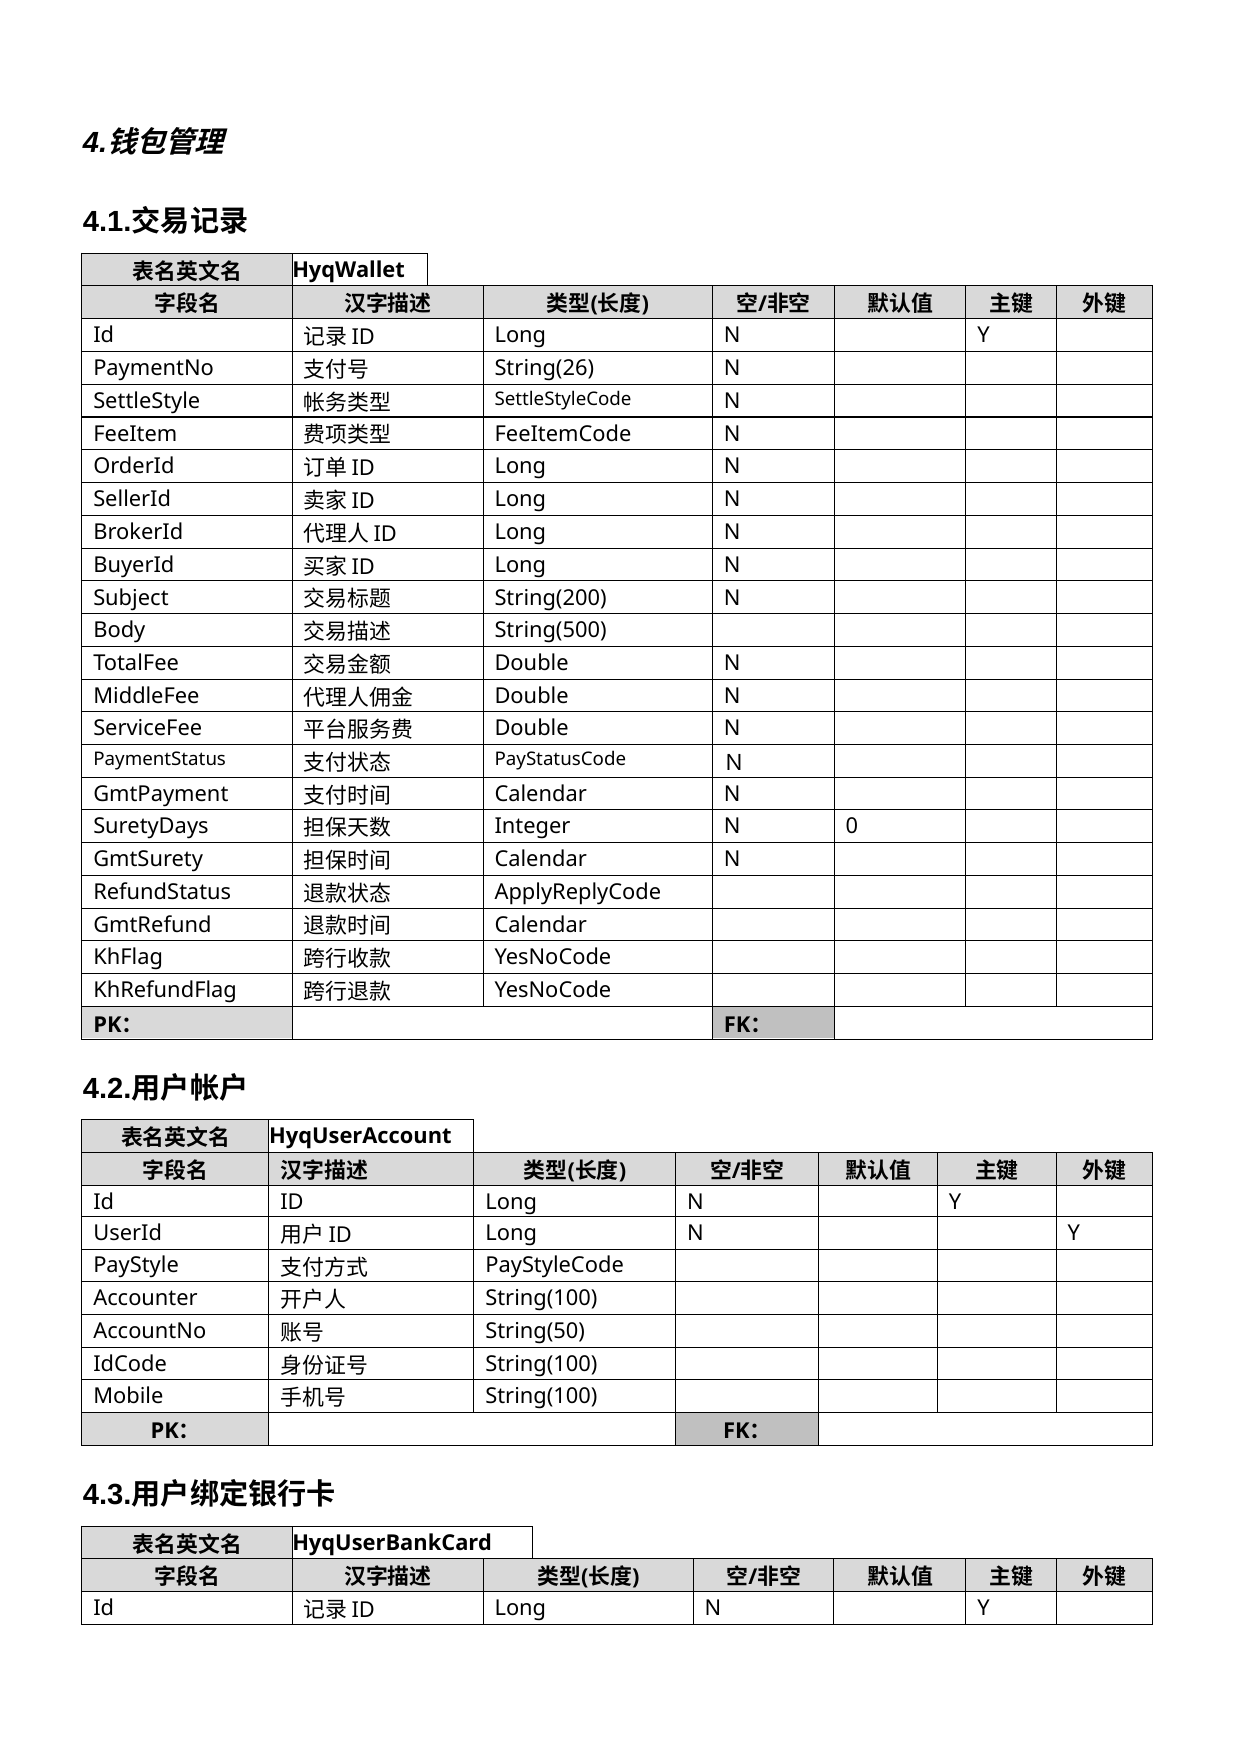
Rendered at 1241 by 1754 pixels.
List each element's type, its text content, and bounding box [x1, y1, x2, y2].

table_cell BuyerId [82, 549, 292, 580]
table_cell [966, 614, 1056, 646]
table_cell [819, 1348, 937, 1379]
table_cell N [713, 516, 834, 548]
table_cell PK： [82, 1413, 268, 1445]
table_cell [835, 352, 965, 384]
table_cell [1057, 876, 1152, 907]
table_cell [1057, 778, 1152, 809]
table_cell N [713, 418, 834, 449]
table_cell [1057, 843, 1152, 875]
table_cell Subject [82, 581, 292, 613]
table_cell [713, 876, 834, 907]
table_cell 开户人 [269, 1282, 473, 1314]
table_cell N [713, 352, 834, 384]
table_cell String(26) [484, 352, 712, 384]
table_cell 跨行退款 [293, 974, 483, 1006]
table_cell [966, 516, 1056, 548]
subtitle 4.2.用户帐户 [83, 1064, 1157, 1107]
table_cell [835, 876, 965, 907]
table_cell [1057, 745, 1152, 777]
table_cell 类型(长度) [474, 1153, 675, 1185]
table_cell 外键 [1057, 1153, 1152, 1185]
table_cell 手机号 [269, 1380, 473, 1412]
table_cell Y [966, 319, 1056, 351]
table_cell [835, 516, 965, 548]
table_cell N [676, 1186, 818, 1216]
table_cell PayStyleCode [474, 1250, 675, 1281]
table_cell PayStatusCode [484, 745, 712, 777]
table_cell TotalFee [82, 647, 292, 678]
table_cell [966, 647, 1056, 678]
table_cell N [713, 549, 834, 580]
table_cell [966, 909, 1056, 940]
table_cell [835, 647, 965, 678]
table_cell 订单ID [293, 450, 483, 482]
table_cell [1057, 1380, 1152, 1412]
subtitle 4.1.交易记录 [83, 198, 1157, 240]
table_cell 主键 [966, 286, 1056, 318]
table_cell [1057, 418, 1152, 449]
table_cell 身份证号 [269, 1348, 473, 1379]
table_cell [835, 418, 965, 449]
table_cell [835, 941, 965, 973]
table_cell 字段名 [82, 286, 292, 318]
table_cell IdCode [82, 1348, 268, 1379]
table_cell 代理人佣金 [293, 680, 483, 711]
table_cell [966, 385, 1056, 416]
table_cell Y [1057, 1217, 1152, 1248]
table_cell [966, 778, 1056, 809]
table_cell 支付号 [293, 352, 483, 384]
table_cell Mobile [82, 1380, 268, 1412]
table_cell Double [484, 680, 712, 711]
table_cell [676, 1282, 818, 1314]
table_cell [819, 1217, 937, 1248]
table_cell [938, 1282, 1056, 1314]
table_cell YesNoCode [484, 974, 712, 1006]
table_header HyqWallet [293, 254, 427, 285]
table_cell [1057, 1348, 1152, 1379]
table_cell 字段名 [82, 1559, 292, 1591]
table_cell String(100) [474, 1282, 675, 1314]
table_cell 退款状态 [293, 876, 483, 907]
table_cell Double [484, 647, 712, 678]
table_cell N [713, 319, 834, 351]
table_cell 记录ID [293, 1592, 483, 1624]
table_cell [835, 680, 965, 711]
table_cell 账号 [269, 1315, 473, 1347]
table_cell N [713, 843, 834, 875]
table_cell 汉字描述 [293, 1559, 483, 1591]
table_header HyqUserBankCard [293, 1527, 532, 1558]
table_cell [966, 483, 1056, 515]
table_cell [676, 1250, 818, 1281]
table_cell FK： [713, 1007, 834, 1038]
table_cell N [713, 680, 834, 711]
table_cell [966, 450, 1056, 482]
table_cell N [713, 483, 834, 515]
table_cell N [713, 581, 834, 613]
table_cell 交易标题 [293, 581, 483, 613]
table_cell [1057, 1250, 1152, 1281]
table_cell [835, 549, 965, 580]
table_cell [819, 1380, 937, 1412]
table_cell Double [484, 712, 712, 744]
table_cell [966, 680, 1056, 711]
table_cell [1057, 385, 1152, 416]
table_cell [713, 974, 834, 1006]
table_cell [1057, 712, 1152, 744]
table_cell [966, 974, 1056, 1006]
table_cell [1057, 647, 1152, 678]
table_cell Ｎ [713, 745, 834, 777]
table_cell PaymentNo [82, 352, 292, 384]
table_cell RefundStatus [82, 876, 292, 907]
table_header [428, 253, 1153, 285]
table_header 表名英文名 [82, 1120, 268, 1152]
table_cell [938, 1348, 1056, 1379]
table_cell N [713, 810, 834, 842]
table_cell 卖家ID [293, 483, 483, 515]
table_cell 主键 [938, 1153, 1056, 1185]
table_header HyqUserAccount [269, 1120, 473, 1152]
table_cell 类型(长度) [484, 1559, 693, 1591]
table_cell [1057, 450, 1152, 482]
table_cell Calendar [484, 909, 712, 940]
table_cell 帐务类型 [293, 385, 483, 416]
table_cell [835, 778, 965, 809]
table_cell [835, 385, 965, 416]
table_cell 默认值 [835, 286, 965, 318]
table_cell ApplyReplyCode [484, 876, 712, 907]
table_header 表名英文名 [82, 254, 292, 285]
table_cell Y [966, 1592, 1056, 1624]
table_cell UserId [82, 1217, 268, 1248]
table_cell [938, 1217, 1056, 1248]
table_cell 默认值 [834, 1559, 965, 1591]
table_cell [819, 1250, 937, 1281]
table_cell 支付方式 [269, 1250, 473, 1281]
table_header [474, 1119, 1153, 1152]
table_cell [1057, 549, 1152, 580]
table_cell [938, 1380, 1056, 1412]
table_cell [1057, 483, 1152, 515]
table_cell String(50) [474, 1315, 675, 1347]
table_cell FK： [676, 1413, 818, 1445]
table_cell [713, 614, 834, 646]
table_cell [835, 483, 965, 515]
table_cell [966, 843, 1056, 875]
table_cell Id [82, 319, 292, 351]
table_cell [966, 549, 1056, 580]
table_cell [938, 1250, 1056, 1281]
table_cell Body [82, 614, 292, 646]
table_cell FeeItem [82, 418, 292, 449]
table_cell 默认值 [819, 1153, 937, 1185]
table_cell 字段名 [82, 1153, 268, 1185]
table_cell 外键 [1057, 286, 1152, 318]
table_cell [269, 1413, 675, 1445]
table_cell 记录ID [293, 319, 483, 351]
table_cell 外键 [1057, 1559, 1152, 1591]
table_cell [966, 352, 1056, 384]
table_cell [1057, 1186, 1152, 1216]
table_cell [713, 909, 834, 940]
table_cell N [713, 385, 834, 416]
table_cell [835, 974, 965, 1006]
table_cell 跨行收款 [293, 941, 483, 973]
table_cell ID [269, 1186, 473, 1216]
table_cell 空/非空 [713, 286, 834, 318]
table_cell [1057, 1592, 1152, 1624]
table_cell N [713, 450, 834, 482]
table_cell [819, 1186, 937, 1216]
table_cell YesNoCode [484, 941, 712, 973]
table_cell 费项类型 [293, 418, 483, 449]
table_cell [676, 1348, 818, 1379]
table_cell Long [484, 549, 712, 580]
table_cell AccountNo [82, 1315, 268, 1347]
table_cell PaymentStatus [82, 745, 292, 777]
table_cell [1057, 516, 1152, 548]
table_cell SuretyDays [82, 810, 292, 842]
table_cell [835, 581, 965, 613]
table_cell [966, 712, 1056, 744]
table_cell [835, 1007, 1152, 1038]
table_cell 汉字描述 [293, 286, 483, 318]
table_cell 类型(长度) [484, 286, 712, 318]
table_cell [1057, 680, 1152, 711]
table_cell SellerId [82, 483, 292, 515]
table_cell Long [484, 516, 712, 548]
table_cell Long [484, 319, 712, 351]
table_cell [835, 909, 965, 940]
table_cell [966, 810, 1056, 842]
table_cell [819, 1282, 937, 1314]
table_cell [1057, 974, 1152, 1006]
table_cell 平台服务费 [293, 712, 483, 744]
table_cell 用户ID [269, 1217, 473, 1248]
table_cell N [713, 647, 834, 678]
table_cell 担保时间 [293, 843, 483, 875]
table_cell OrderId [82, 450, 292, 482]
table_cell GmtSurety [82, 843, 292, 875]
table_cell 退款时间 [293, 909, 483, 940]
table_cell 0 [835, 810, 965, 842]
table_cell 交易金额 [293, 647, 483, 678]
table_cell [1057, 909, 1152, 940]
table_cell [938, 1315, 1056, 1347]
table_cell 代理人ID [293, 516, 483, 548]
table_cell String(500) [484, 614, 712, 646]
table_cell [835, 614, 965, 646]
table_cell N [676, 1217, 818, 1248]
table_cell Long [484, 450, 712, 482]
table_cell N [713, 778, 834, 809]
subtitle 4.3.用户绑定银行卡 [83, 1471, 1157, 1513]
table_cell Long [474, 1217, 675, 1248]
table_cell GmtPayment [82, 778, 292, 809]
table_cell Long [484, 483, 712, 515]
table_cell Y [938, 1186, 1056, 1216]
table_cell [676, 1315, 818, 1347]
table_cell String(100) [474, 1380, 675, 1412]
table_cell [1057, 810, 1152, 842]
table_cell [1057, 319, 1152, 351]
table_cell Calendar [484, 778, 712, 809]
table_cell [966, 581, 1056, 613]
table_cell KhFlag [82, 941, 292, 973]
table_cell [1057, 352, 1152, 384]
table_cell [835, 843, 965, 875]
table_cell N [713, 712, 834, 744]
table_cell BrokerId [82, 516, 292, 548]
table_cell KhRefundFlag [82, 974, 292, 1006]
table_cell 空/非空 [694, 1559, 833, 1591]
table_cell MiddleFee [82, 680, 292, 711]
table_cell Integer [484, 810, 712, 842]
table_cell 买家ID [293, 549, 483, 580]
table_cell PayStyle [82, 1250, 268, 1281]
table_cell 汉字描述 [269, 1153, 473, 1185]
table_cell N [694, 1592, 833, 1624]
table_cell 支付状态 [293, 745, 483, 777]
table_cell GmtRefund [82, 909, 292, 940]
table_cell [819, 1413, 1152, 1445]
table_cell Long [474, 1186, 675, 1216]
table_cell [1057, 581, 1152, 613]
table_cell Id [82, 1592, 292, 1624]
table_cell [966, 876, 1056, 907]
table_cell String(200) [484, 581, 712, 613]
table_cell [1057, 1282, 1152, 1314]
table_cell PK： [82, 1007, 292, 1038]
table_cell 主键 [966, 1559, 1056, 1591]
table_cell 担保天数 [293, 810, 483, 842]
table_header 表名英文名 [82, 1527, 292, 1558]
table_cell SettleStyleCode [484, 385, 712, 416]
subtitle 4.钱包管理 [83, 118, 1157, 160]
table_cell [834, 1592, 965, 1624]
table_cell [966, 941, 1056, 973]
table_cell Id [82, 1186, 268, 1216]
table_cell [819, 1315, 937, 1347]
table_cell ServiceFee [82, 712, 292, 744]
table_cell [835, 745, 965, 777]
table_cell [1057, 1315, 1152, 1347]
table_cell 支付时间 [293, 778, 483, 809]
table_cell String(100) [474, 1348, 675, 1379]
table_cell Calendar [484, 843, 712, 875]
table_cell FeeItemCode [484, 418, 712, 449]
table_cell [966, 745, 1056, 777]
table_cell [676, 1380, 818, 1412]
table_cell Long [484, 1592, 693, 1624]
table_cell [835, 450, 965, 482]
table_header [533, 1526, 1153, 1558]
table_cell SettleStyle [82, 385, 292, 416]
table_cell 交易描述 [293, 614, 483, 646]
table_cell [1057, 614, 1152, 646]
table_cell [713, 941, 834, 973]
table_cell [835, 319, 965, 351]
table_cell [835, 712, 965, 744]
table_cell [1057, 941, 1152, 973]
table_cell [293, 1007, 712, 1038]
table_cell Accounter [82, 1282, 268, 1314]
table_cell 空/非空 [676, 1153, 818, 1185]
table_cell [966, 418, 1056, 449]
